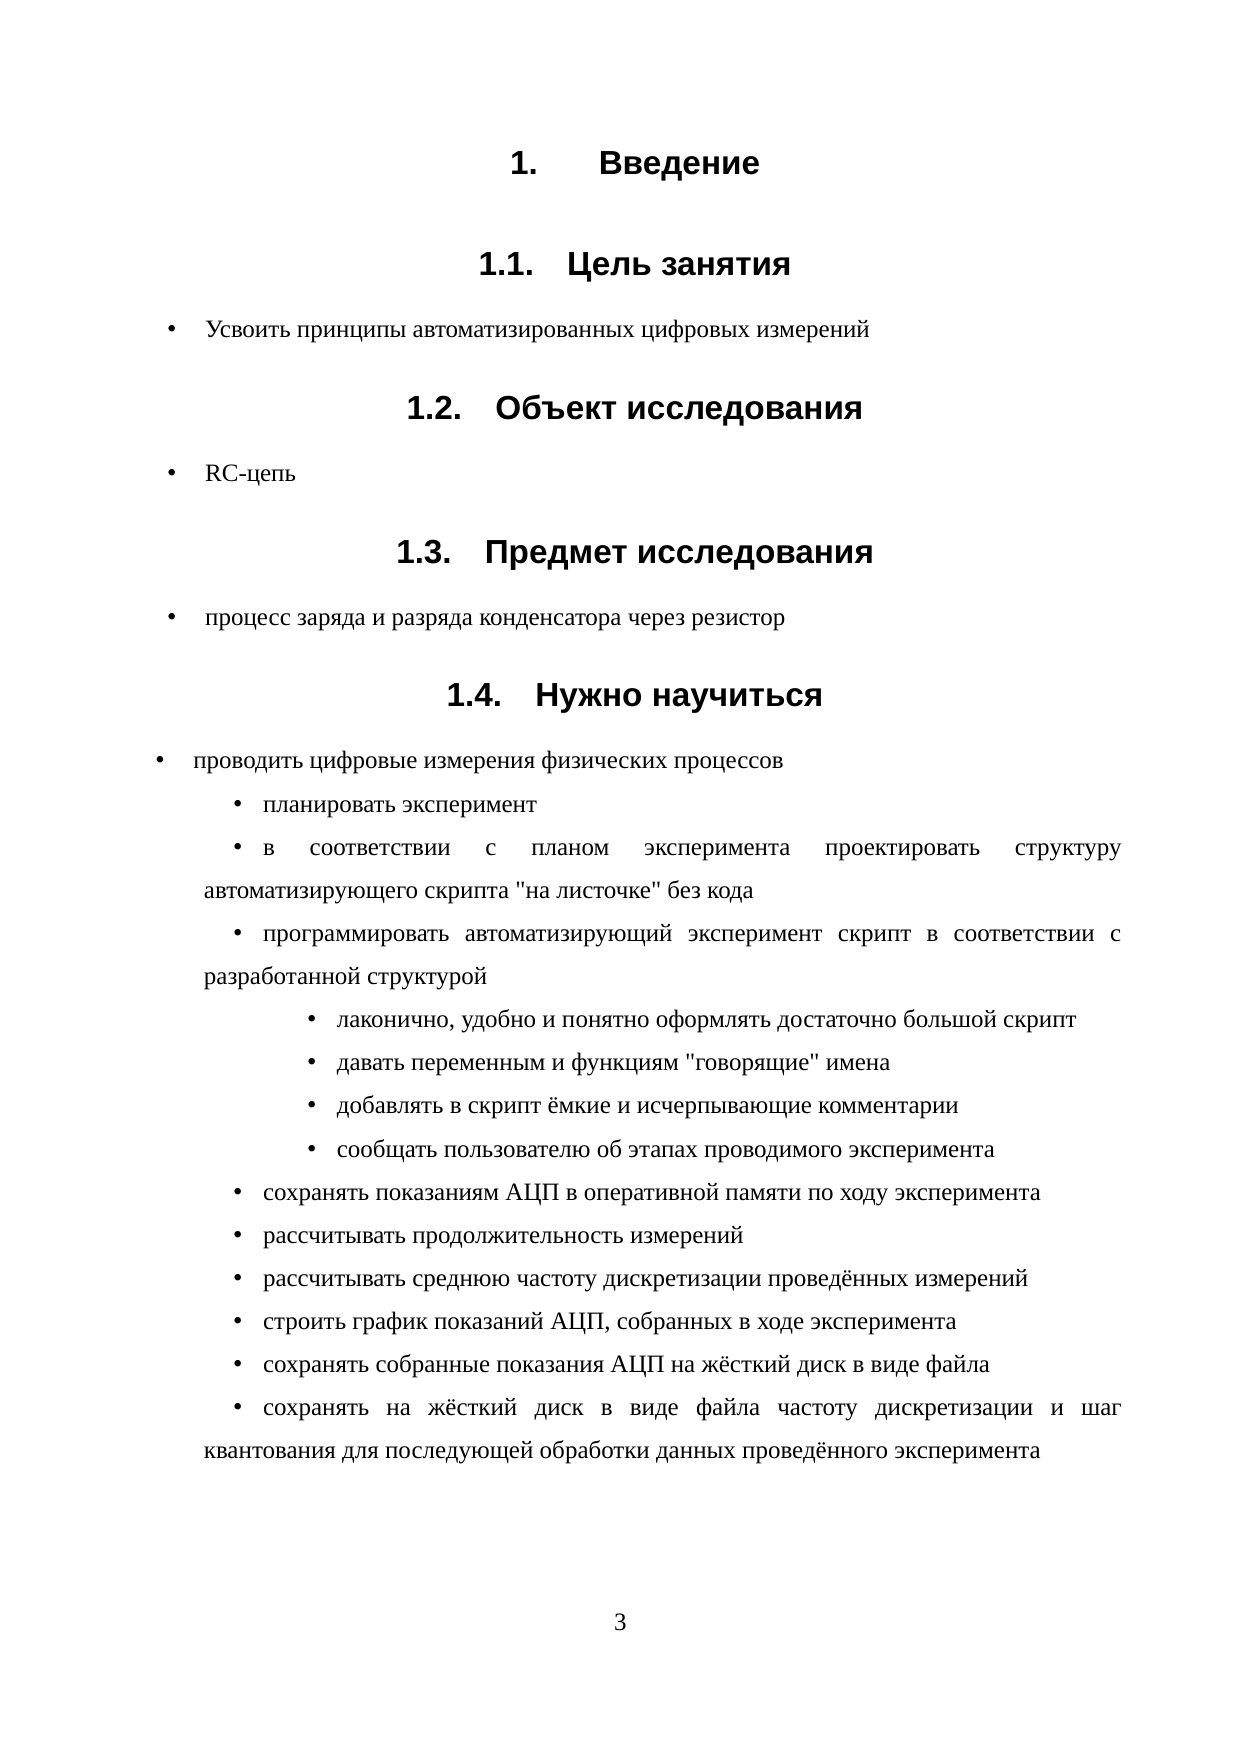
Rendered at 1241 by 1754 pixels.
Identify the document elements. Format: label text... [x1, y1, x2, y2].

list рассчитывать продолжительность измерений [174, 1220, 1122, 1249]
list строить график показаний АЦП, собранных в ходе эксперимента [174, 1306, 1122, 1335]
subtitle Введение [177, 143, 1093, 182]
list сообщать пользователю об этапах проводимого эксперимента [248, 1134, 1122, 1162]
list сохранять показаниям АЦП в оперативной памяти по ходу эксперимента [174, 1177, 1122, 1206]
subtitle Предмет исследования [177, 532, 1093, 570]
list давать переменным и функциям "говорящие" имена [248, 1047, 1122, 1076]
subtitle Нужно научиться [177, 676, 1093, 714]
list сохранять собранные показания АЦП на жёсткий диск в виде файла [174, 1349, 1122, 1378]
subtitle Объект исследования [177, 388, 1093, 426]
list процесс заряда и разряда конденсатора через резистор [167, 602, 1122, 630]
list планировать эксперимент [174, 789, 1122, 817]
list проводить цифровые измерения физических процессов [156, 746, 1122, 774]
subtitle Цель занятия [177, 244, 1093, 282]
list Усвоить принципы автоматизированных цифровых измерений [167, 314, 1122, 343]
list добавлять в скрипт ёмкие и исчерпывающие комментарии [248, 1091, 1122, 1119]
list сохранять на жёсткий диск в виде файла частоту дискретизации и шаг квантования для последующей обработки данных проведённого эксперимента [174, 1392, 1122, 1464]
list в соответствии с планом эксперимента проектировать структуру автоматизирующего скрипта "на листочке" без кода [174, 832, 1122, 904]
list программировать автоматизирующий эксперимент скрипт в соответствии с разработанной структурой [174, 918, 1122, 990]
list RC-цепь [167, 458, 1122, 487]
list лаконично, удобно и понятно оформлять достаточно большой скрипт [248, 1004, 1122, 1033]
list рассчитывать среднюю частоту дискретизации проведённых измерений [174, 1263, 1122, 1292]
